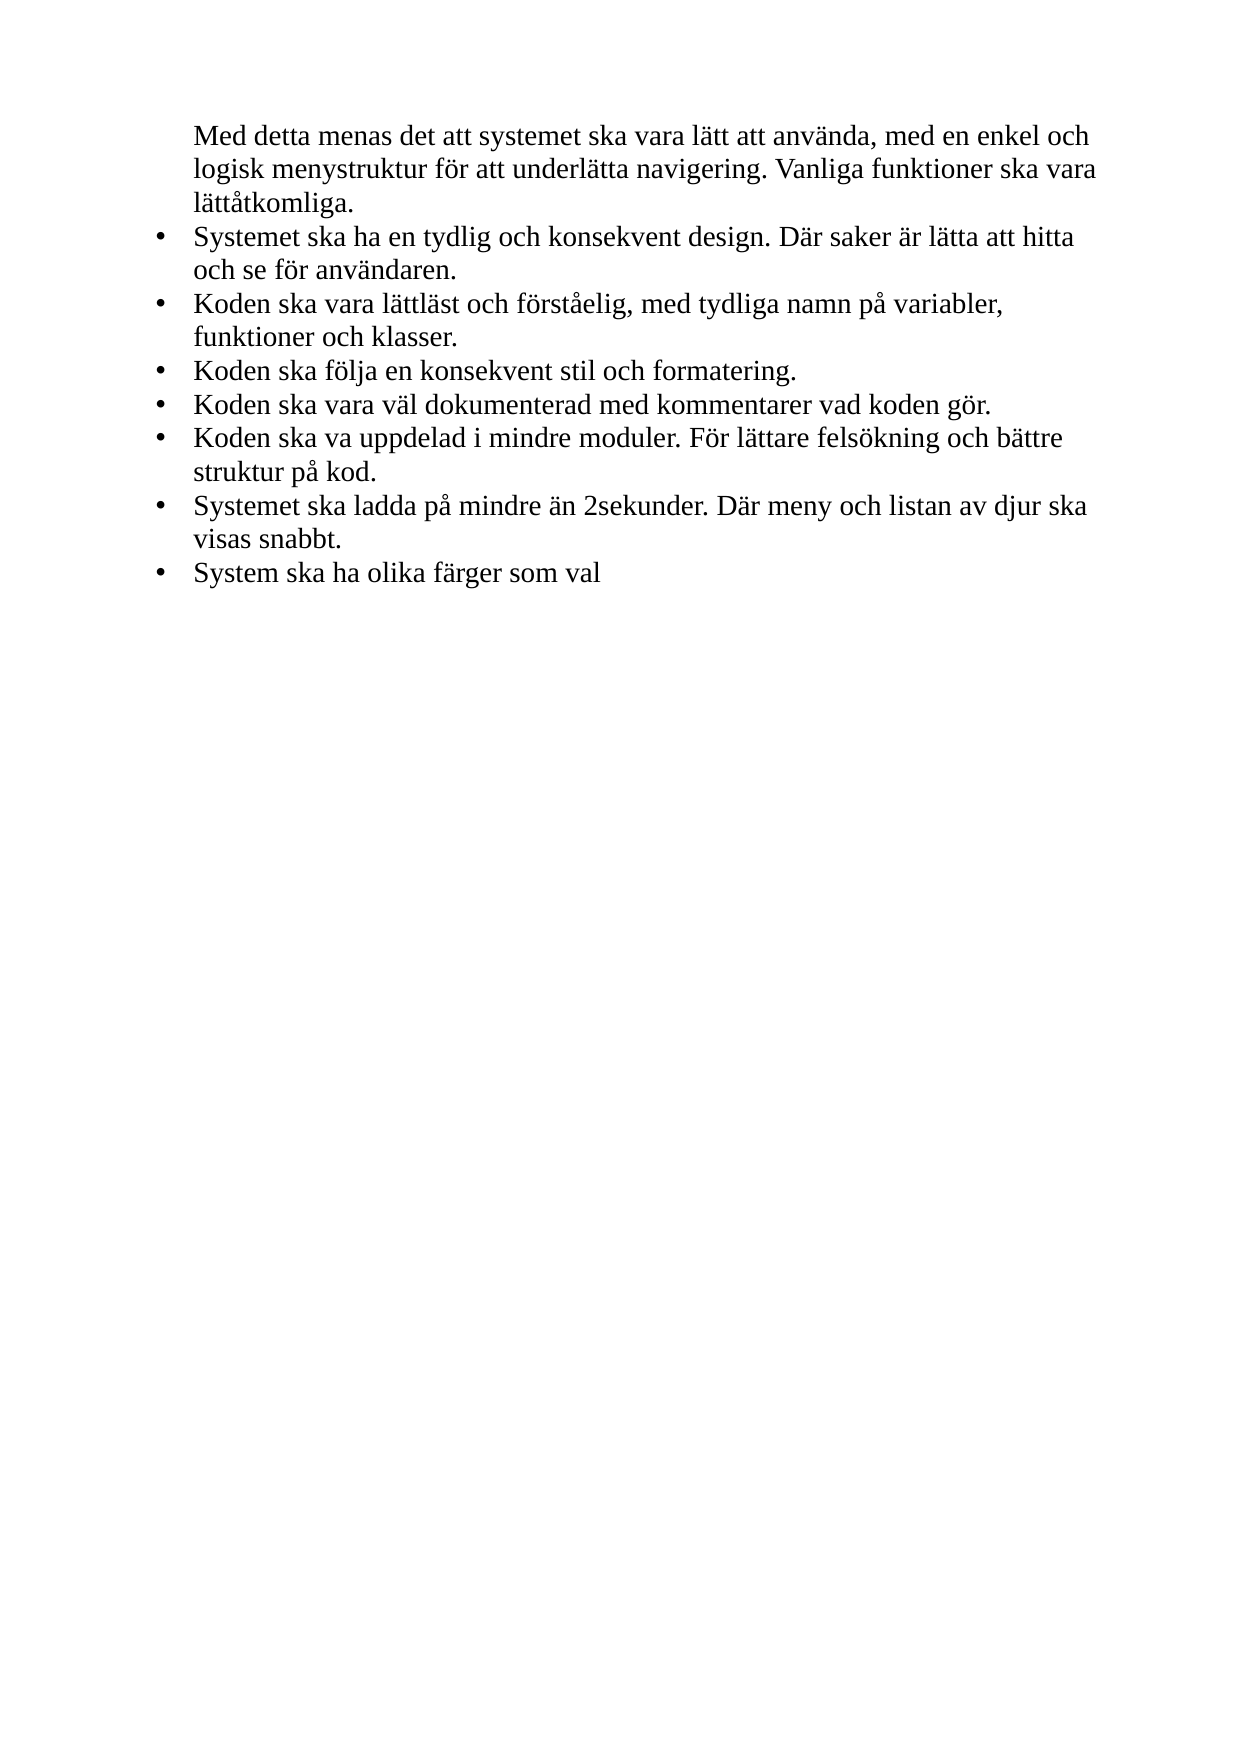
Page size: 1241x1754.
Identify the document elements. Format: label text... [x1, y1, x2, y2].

list Koden ska vara väl dokumenterad med kommentarer vad koden gör. [156, 387, 1122, 420]
list Systemet ska ha en tydlig och konsekvent design. Där saker är lätta att hitta och se för användaren. [156, 219, 1122, 286]
list Med detta menas det att systemet ska vara lätt att använda, med en enkel och logisk menystruktur för att underlätta navigering. Vanliga funktioner ska vara lättåtkomliga. [156, 118, 1122, 219]
list Koden ska vara lättläst och förståelig, med tydliga namn på variabler, funktioner och klasser. [156, 286, 1122, 353]
list System ska ha olika färger som val [156, 555, 1122, 588]
list Koden ska följa en konsekvent stil och formatering. [156, 353, 1122, 387]
list Koden ska va uppdelad i mindre moduler. För lättare felsökning och bättre struktur på kod. [156, 420, 1122, 488]
list Systemet ska ladda på mindre än 2sekunder. Där meny och listan av djur ska visas snabbt. [156, 488, 1122, 555]
